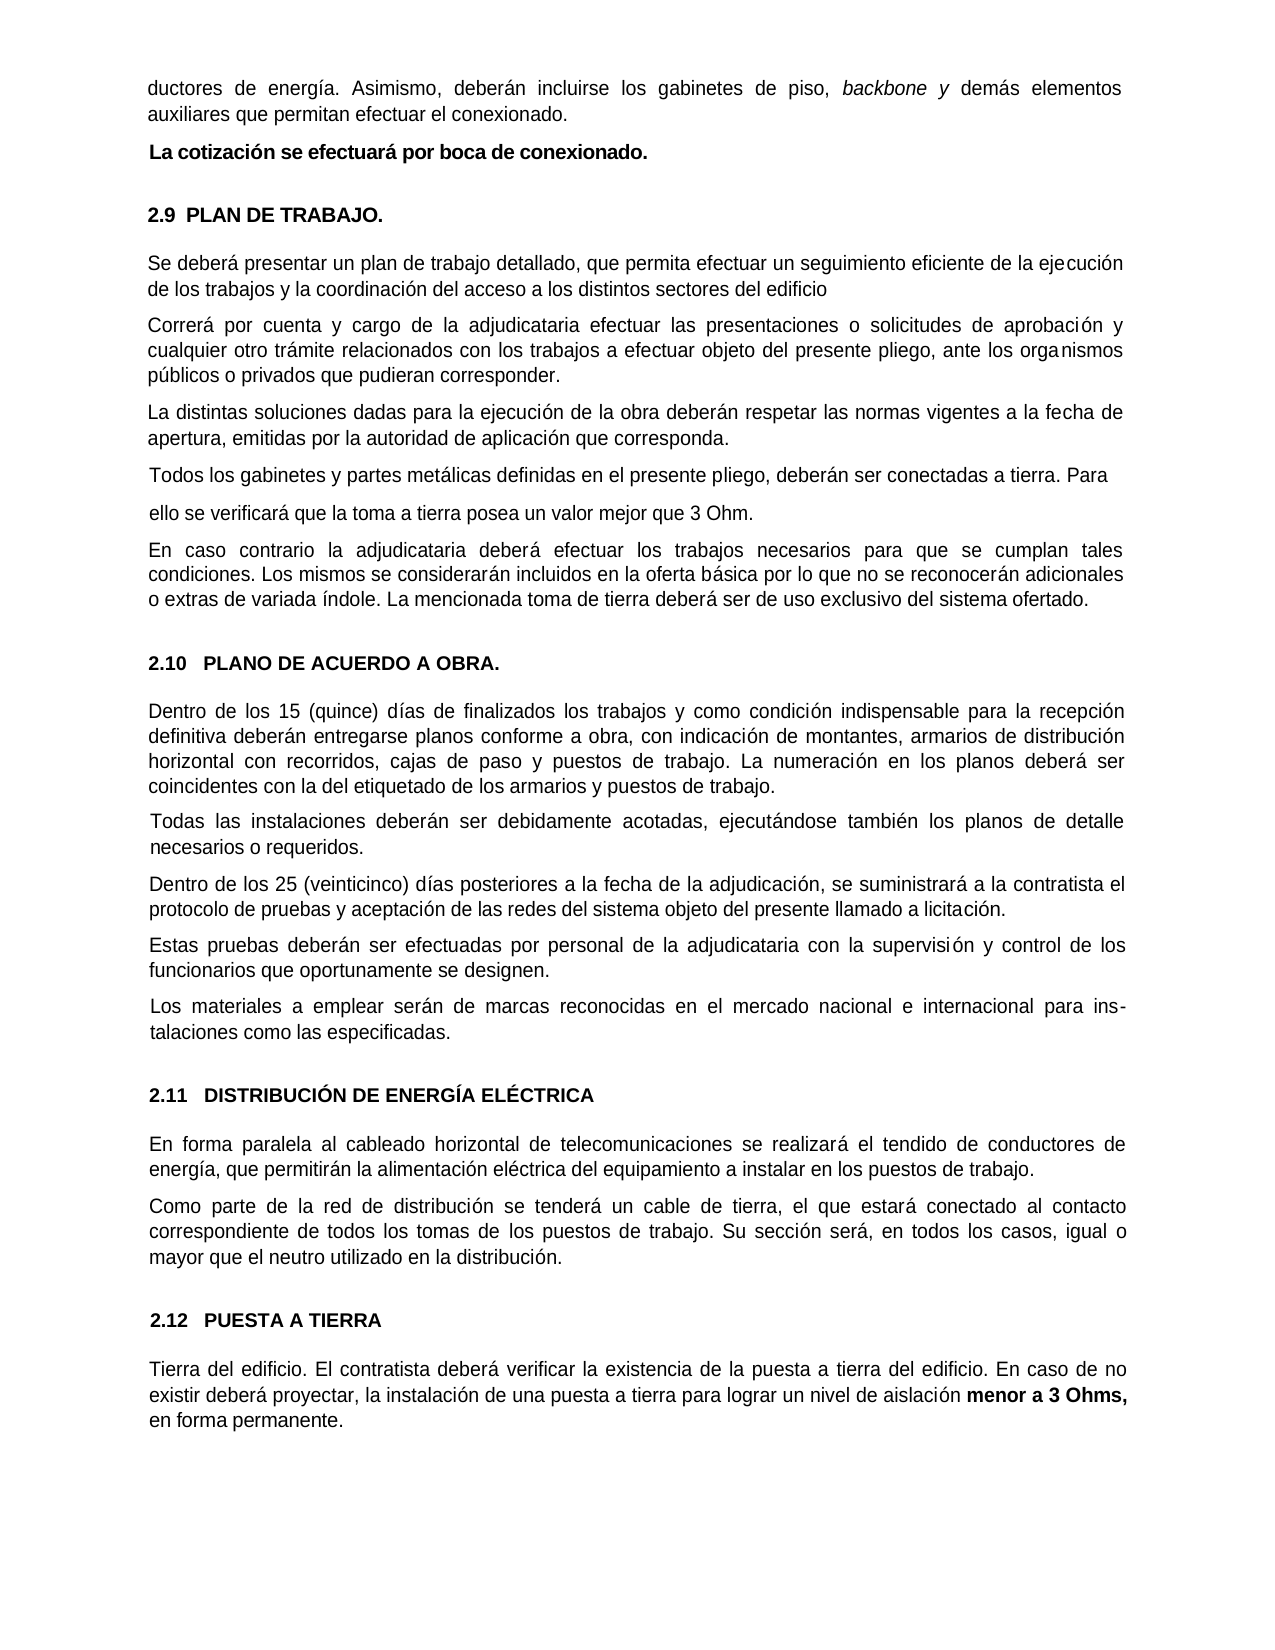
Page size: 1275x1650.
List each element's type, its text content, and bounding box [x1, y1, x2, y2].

text 2.10 PLANO DE ACUERDO A OBRA. [148, 651, 1128, 674]
text 2.11 DISTRIBUCIÓN DE ENERGÍA ELÉCTRICA [149, 1084, 1128, 1107]
text Tierra del edificio. El contratista deberá verificar la existencia de la puesta a tierra del edificio. En caso de no existir deberá proyectar, la instalación de una puesta a tierra para lograr un nivel de aislación menor a 3 Ohms, en forma permanente. [149, 1356, 1128, 1433]
text En forma paralela al cableado horizontal de telecomunicaciones se realizará el tendido de conductores de energía, que permitirán la alimentación eléctrica del equipamiento a instalar en los puestos de trabajo. [149, 1131, 1126, 1182]
text La cotización se efectuará por boca de conexionado. [149, 139, 1128, 163]
text En caso contrario la adjudicataria deberá efectuar los trabajos necesarios para que se cumplan tales condiciones. Los mismos se considerarán incluidos en la oferta básica por lo que no se reconocerán adi­cionales o extras de variada índole. La mencionada toma de tierra deberá ser de uso exclusivo del siste­ma ofertado. [148, 537, 1124, 612]
text Los materiales a emplear serán de marcas reconocidas en el mercado nacional e internacional para ins­talaciones como las especificadas. [150, 993, 1126, 1044]
text Estas pruebas deberán ser efectuadas por personal de la adjudicataria con la supervisión y control de los funcionarios que oportunamente se designen. [149, 932, 1126, 983]
text 2.12 PUESTA A TIERRA [150, 1308, 1128, 1331]
text Se deberá presentar un plan de trabajo detallado, que permita efectuar un seguimiento eficiente de la eje­cución de los trabajos y la coordinación del acceso a los distintos sectores del edificio [147, 250, 1123, 301]
text Dentro de los 25 (veinticinco) días posteriores a la fecha de la adjudicación, se suministrará a la contra­tista el protocolo de pruebas y aceptación de las redes del sistema objeto del presente llamado a licita­ción. [149, 872, 1125, 921]
text Dentro de los 15 (quince) días de finalizados los trabajos y como condición indispensable para la recep­ción definitiva deberán entregarse planos conforme a obra, con indicación de montantes, armarios de distribución horizontal con recorridos, cajas de paso y puestos de trabajo. La numeración en los planos deberá ser coincidentes con la del etiquetado de los armarios y puestos de trabajo. [148, 699, 1124, 798]
text Correrá por cuenta y cargo de la adjudicataria efectuar las presentaciones o solicitudes de aprobación y cualquier otro trámite relacionados con los trabajos a efectuar objeto del presente pliego, ante los orga­nismos públicos o privados que pudieran corresponder. [147, 313, 1123, 387]
text ductores de energía. Asimismo, deberán incluirse los gabinetes de piso, backbone y demás elementos auxiliares que permitan efectuar el conexionado. [147, 75, 1122, 126]
text Como parte de la red de distribución se tenderá un cable de tierra, el que estará conectado al contacto correspondiente de todos los tomas de los puestos de trabajo. Su sección será, en todos los casos, igual o mayor que el neutro utilizado en la distribución. [149, 1193, 1127, 1269]
text La distintas soluciones dadas para la ejecución de la obra deberán respetar las normas vigentes a la fe­cha de apertura, emitidas por la autoridad de aplicación que corresponda. [147, 399, 1123, 450]
text Todos los gabinetes y partes metálicas definidas en el presente pliego, deberán ser conectadas a tierra. Para ello se verificará que la toma a tierra posea un valor mejor que 3 Ohm. [149, 452, 1128, 527]
text Todas las instalaciones deberán ser debidamente acotadas, ejecutándose también los planos de detalle necesarios o requeridos. [150, 808, 1124, 859]
text 2.9 PLAN DE TRABAJO. [147, 202, 1128, 226]
